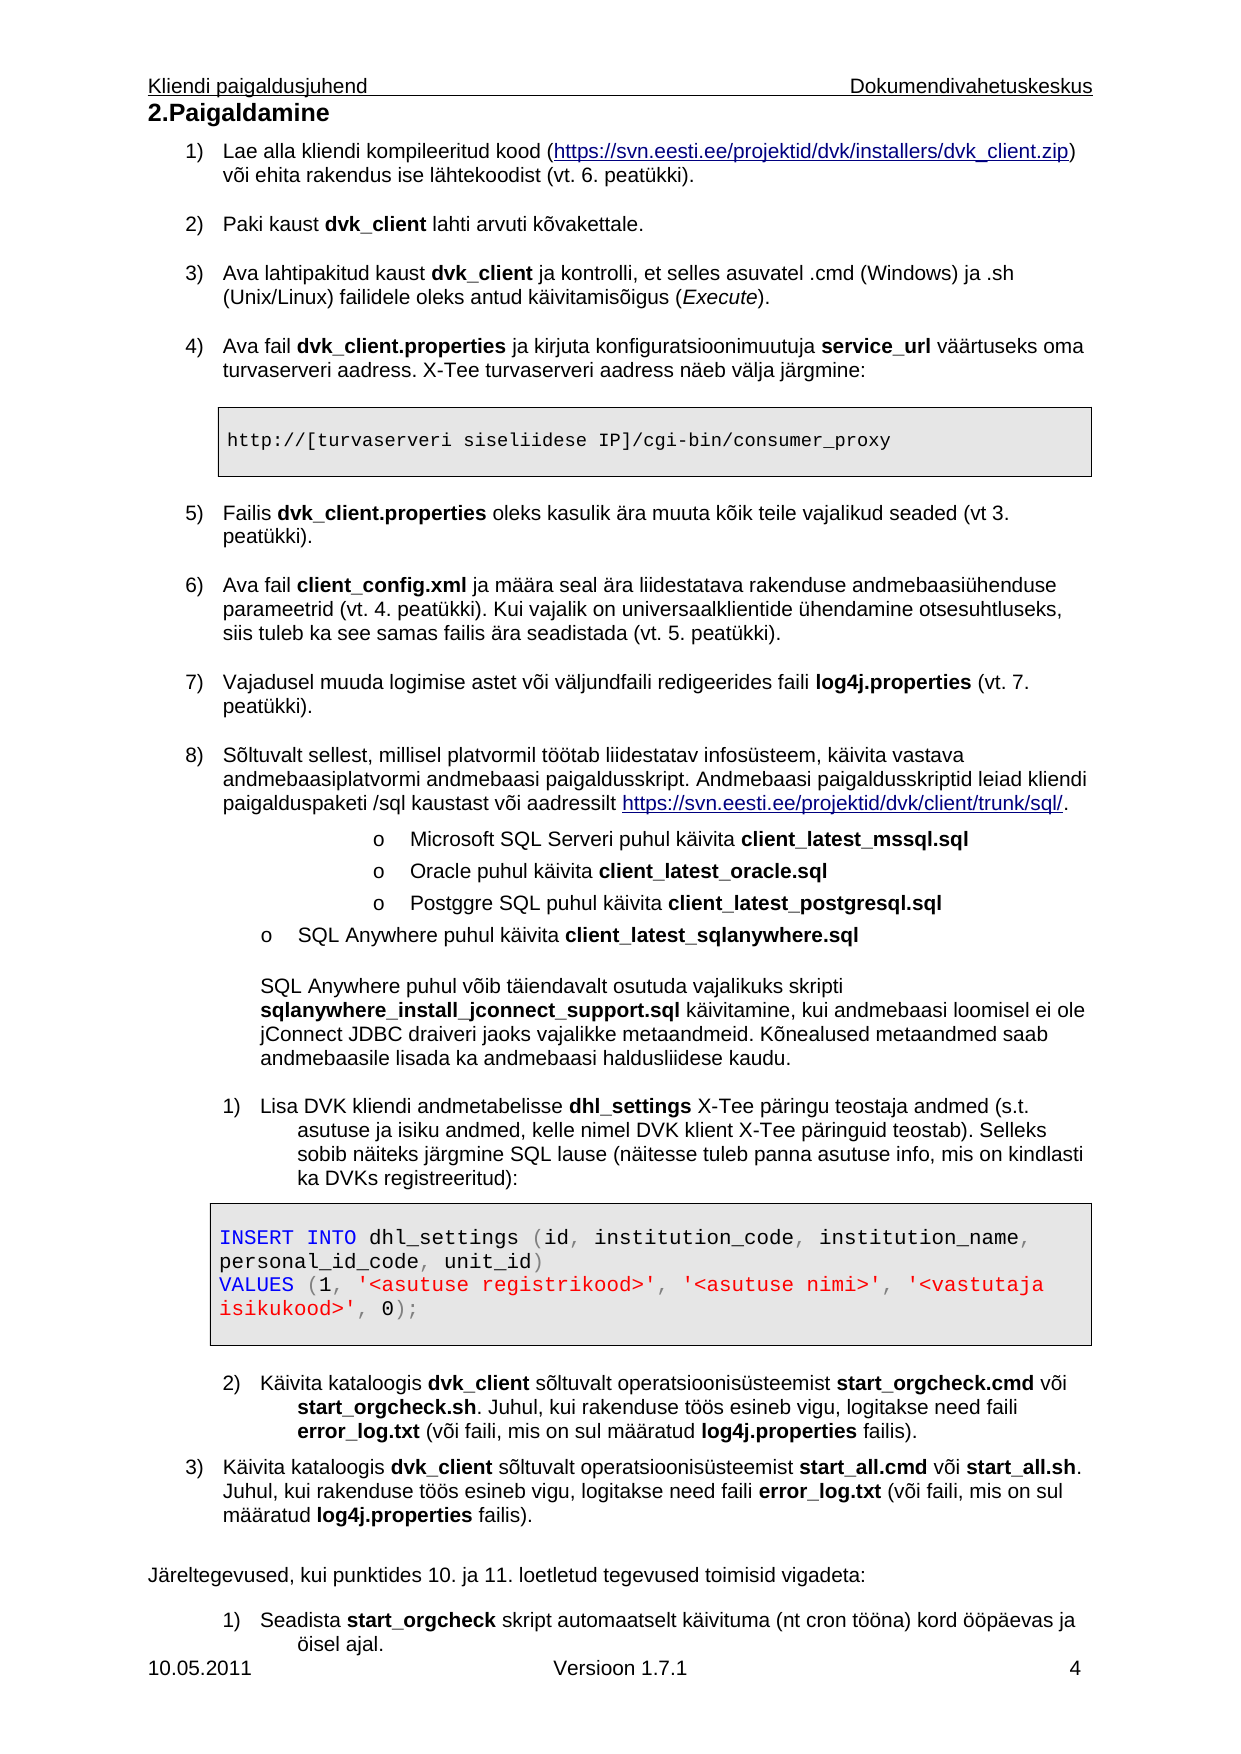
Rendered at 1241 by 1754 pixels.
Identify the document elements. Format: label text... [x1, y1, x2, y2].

list Paki kaust dvk_client lahti arvuti kõvakettale. [185, 212, 1093, 236]
list Ava fail dvk_client.properties ja kirjuta konfiguratsioonimuutuja service_url väärtuseks oma turvaserveri aadress. X-Tee turvaserveri aadress näeb välja järgmine: [185, 334, 1093, 382]
list Lisa DVK kliendi andmetabelisse dhl_settings X-Tee päringu teostaja andmed (s.t. asutuse ja isiku andmed, kelle nimel DVK klient X-Tee päringuid teostab). Selleks sobib näiteks järgmine SQL lause (näitesse tuleb panna asutuse info, mis on kindlasti ka DVKs registreeritud): [222, 1094, 1093, 1190]
text SQL Anywhere puhul võib täiendavalt osutuda vajalikuks skripti sqlanywhere_install_jconnect_support.sql käivitamine, kui andmebaasi loomisel ei ole jConnect JDBC draiveri jaoks vajalikke metaandmeid. Kõnealused metaandmed saab andmebaasile lisada ka andmebaasi haldusliidese kaudu. [260, 973, 1093, 1069]
list Failis dvk_client.properties oleks kasulik ära muuta kõik teile vajalikud seaded (vt 3. peatükki). [185, 500, 1093, 548]
list Postggre SQL puhul käivita client_latest_postgresql.sql [372, 891, 1093, 916]
list Ava lahtipakitud kaust dvk_client ja kontrolli, et selles asuvatel .cmd (Windows) ja .sh (Unix/Linux) failidele oleks antud käivitamisõigus (Execute). [185, 261, 1093, 309]
list Käivita kataloogis dvk_client sõltuvalt operatsioonisüsteemist start_all.cmd või start_all.sh. Juhul, kui rakenduse töös esineb vigu, logitakse need faili error_log.txt (või faili, mis on sul määratud log4j.properties failis). [185, 1455, 1093, 1527]
text Järeltegevused, kui punktides 10. ja 11. loetletud tegevused toimisid vigadeta: [148, 1563, 1093, 1587]
list Microsoft SQL Serveri puhul käivita client_latest_mssql.sql [372, 826, 1093, 852]
list Ava fail client_config.xml ja määra seal ära liidestatava rakenduse andmebaasiühenduse parameetrid (vt. 4. peatükki). Kui vajalik on universaalklientide ühendamine otsesuhtluseks, siis tuleb ka see samas failis ära seadistada (vt. 5. peatükki). [185, 573, 1093, 645]
text http://[turvaserveri siseliidese IP]/cgi-bin/consumer_proxy [219, 428, 1091, 449]
list Seadista start_orgcheck skript automaatselt käivituma (nt cron tööna) kord ööpäevas ja öisel ajal. [222, 1608, 1093, 1656]
subtitle Paigaldamine [148, 98, 1093, 126]
list Sõltuvalt sellest, millisel platvormil töötab liidestatav infosüsteem, käivita vastava andmebaasiplatvormi andmebaasi paigaldusskript. Andmebaasi paigaldusskriptid leiad kliendi paigalduspaketi /sql kaustast või aadressilt https://svn.eesti.ee/projektid/dvk/client/trunk/sql/. [185, 743, 1093, 815]
list Vajadusel muuda logimise astet või väljundfaili redigeerides faili log4j.properties (vt. 7. peatükki). [185, 670, 1093, 718]
list SQL Anywhere puhul käivita client_latest_sqlanywhere.sql [260, 923, 1093, 948]
text VALUES (1, '<asutuse registrikood>', '<asutuse nimi>', '<vastutaja isikukood>', 0); [211, 1271, 1091, 1318]
list Oracle puhul käivita client_latest_oracle.sql [372, 858, 1093, 884]
list Käivita kataloogis dvk_client sõltuvalt operatsioonisüsteemist start_orgcheck.cmd või start_orgcheck.sh. Juhul, kui rakenduse töös esineb vigu, logitakse need faili error_log.txt (või faili, mis on sul määratud log4j.properties failis). [222, 1371, 1093, 1443]
list Lae alla kliendi kompileeritud kood (https://svn.eesti.ee/projektid/dvk/installers/dvk_client.zip) või ehita rakendus ise lähtekoodist (vt. 6. peatükki). [185, 139, 1093, 187]
text INSERT INTO dhl_settings (id, institution_code, institution_name, personal_id_code, unit_id) [211, 1224, 1091, 1271]
